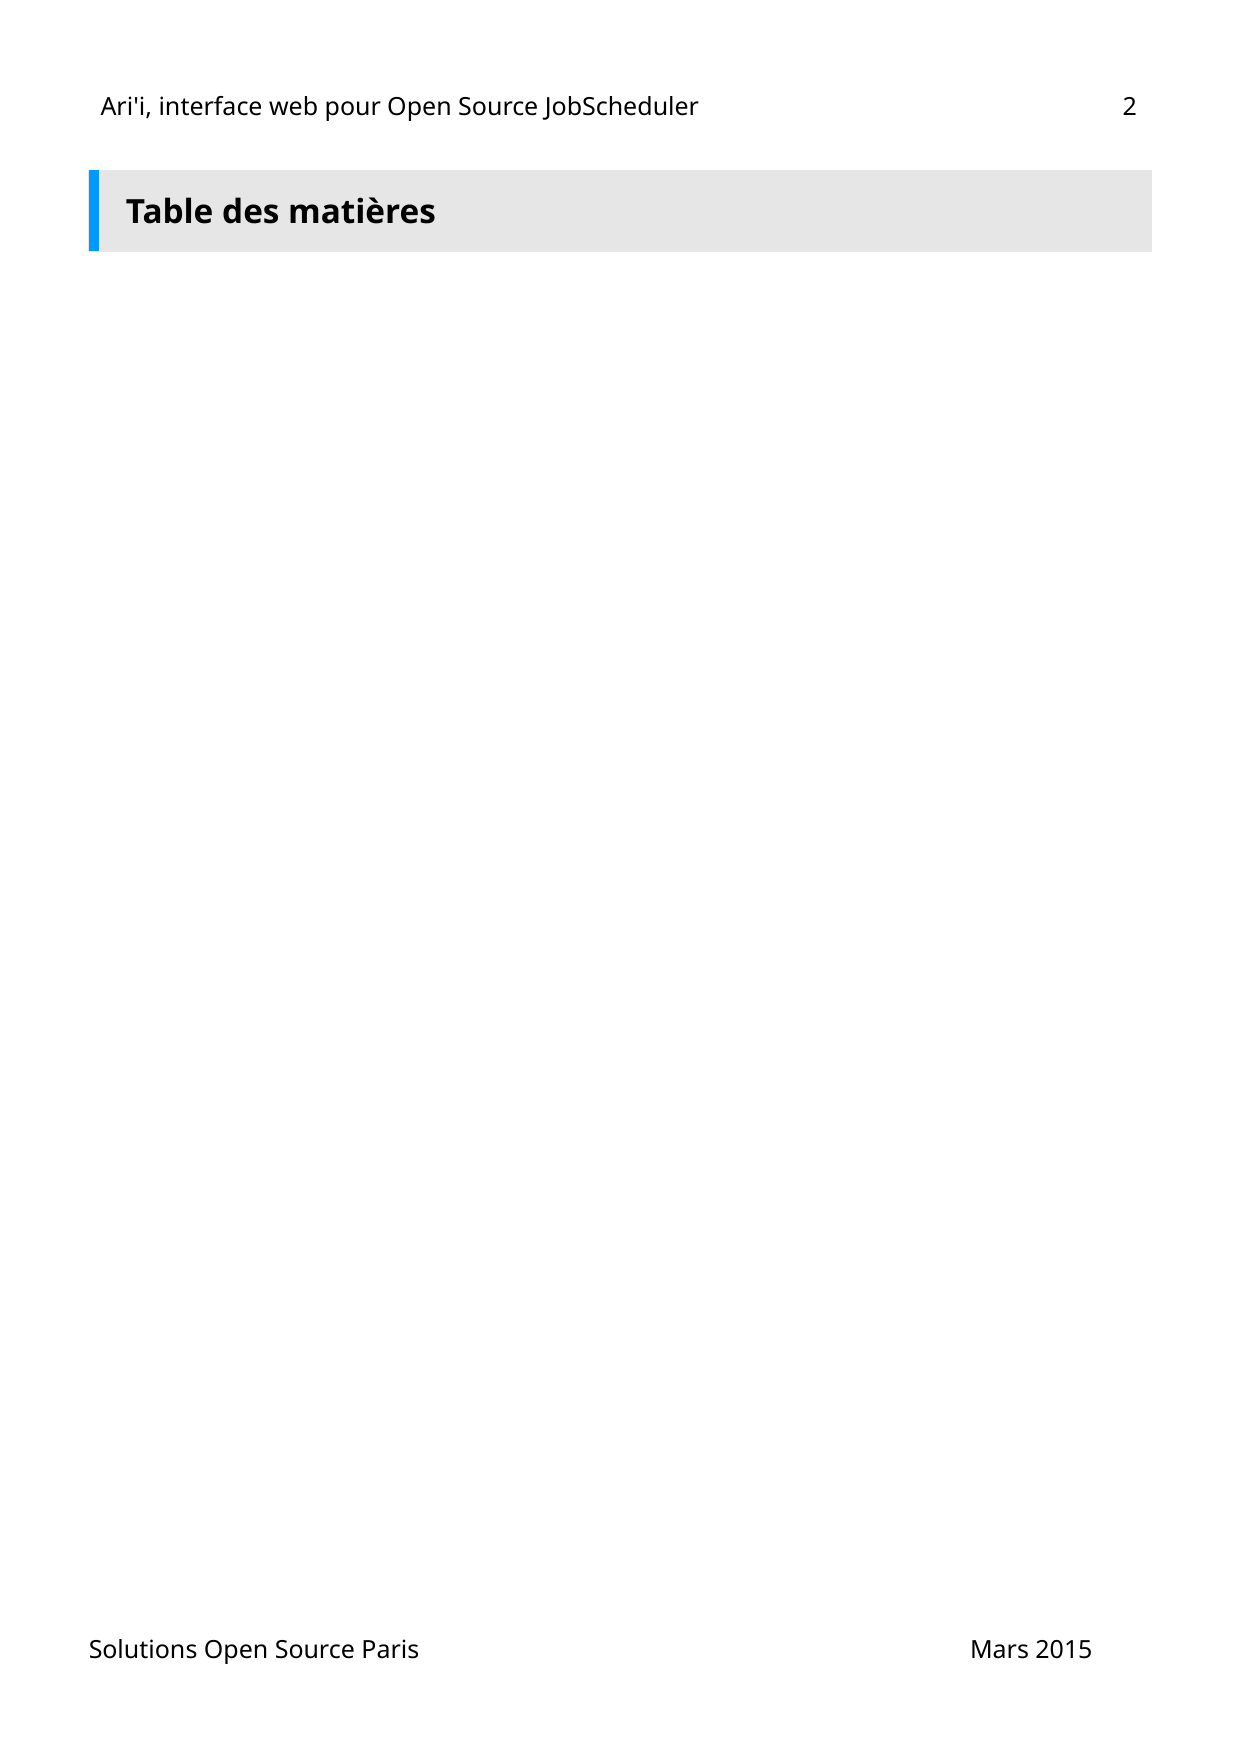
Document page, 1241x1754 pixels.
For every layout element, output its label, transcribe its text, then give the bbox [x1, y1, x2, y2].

subtitle Table des matières [99, 171, 1151, 251]
